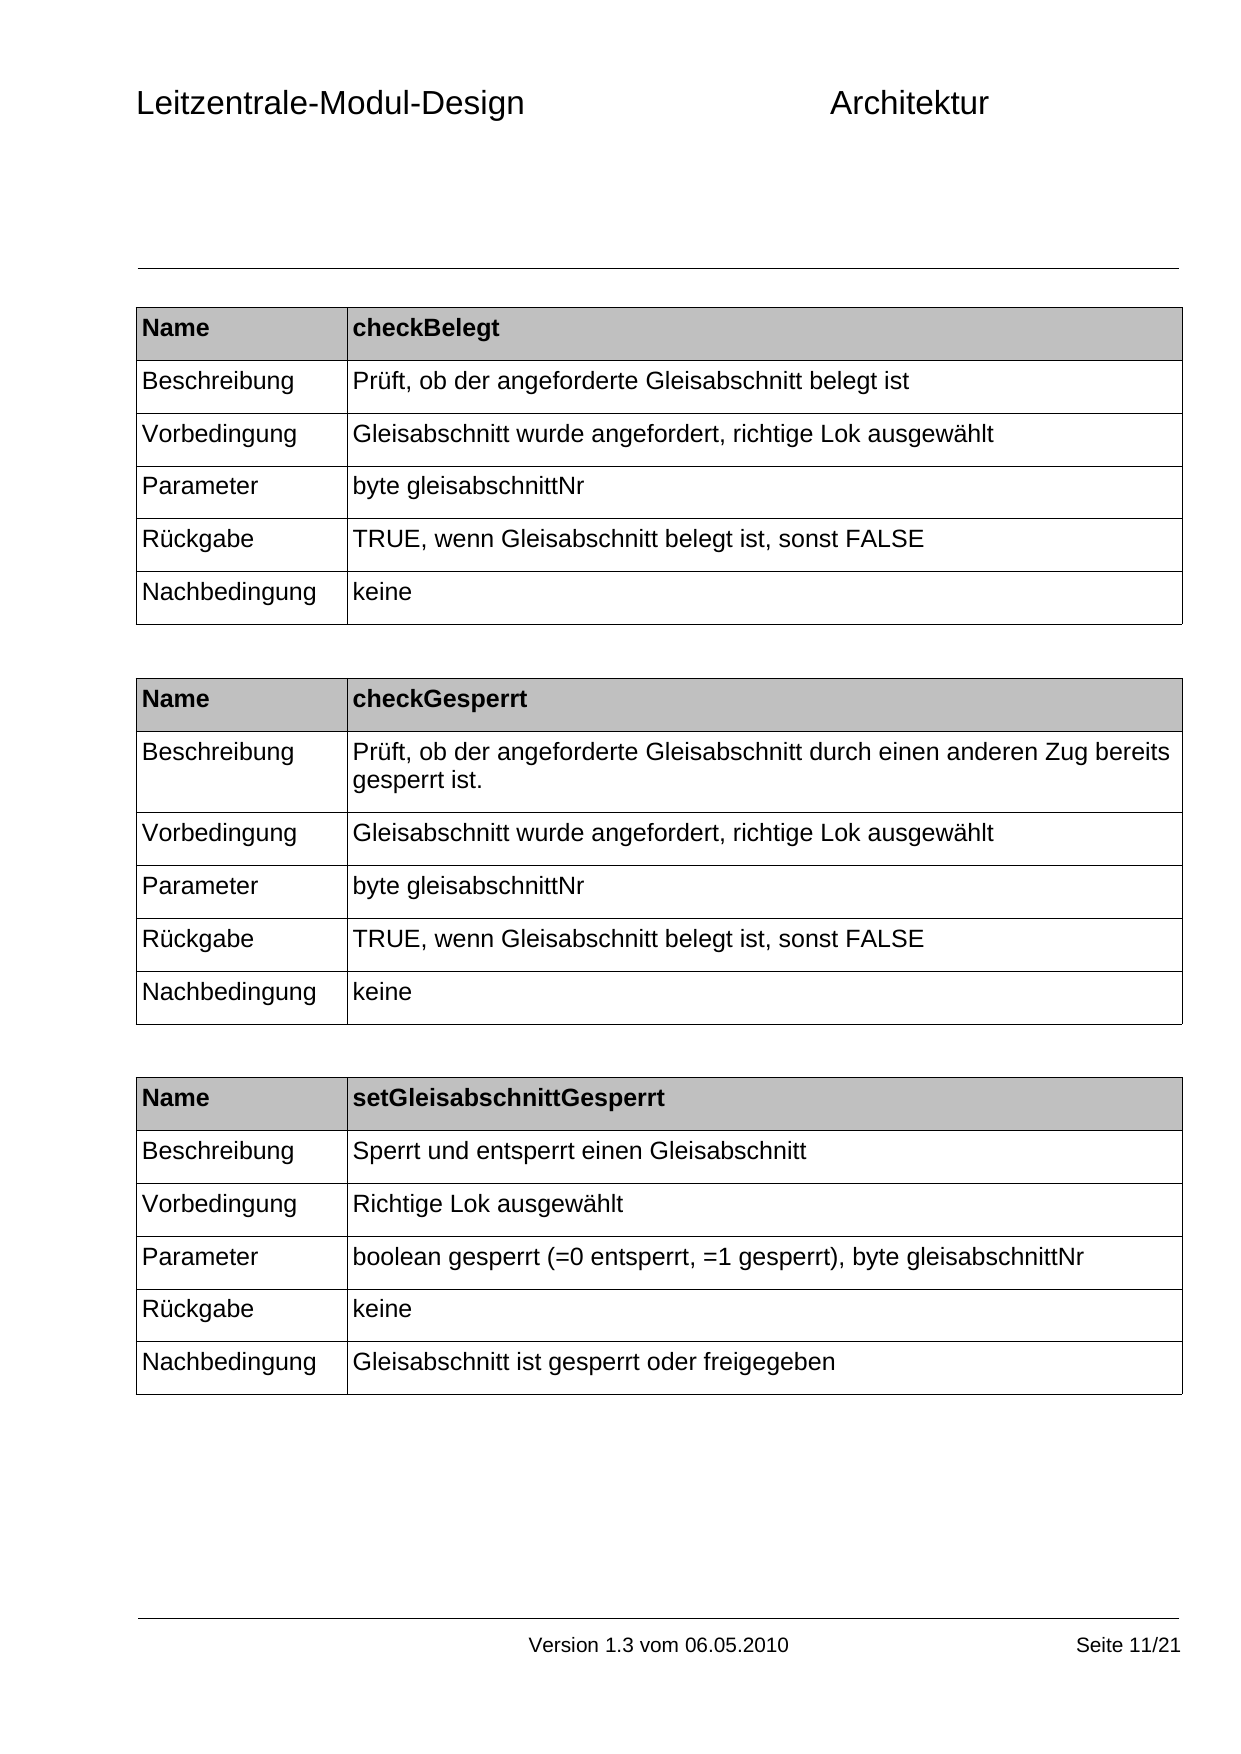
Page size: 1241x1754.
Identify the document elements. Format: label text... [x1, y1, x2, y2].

table_header checkBelegt [348, 308, 1182, 360]
table_header setGleisabschnittGesperrt [348, 1078, 1182, 1130]
table_cell Vorbedingung [137, 1184, 347, 1236]
table_cell Nachbedingung [137, 1342, 347, 1394]
table_header Name [137, 1078, 347, 1130]
table_header checkGesperrt [348, 679, 1182, 731]
table_cell Rückgabe [137, 919, 347, 971]
table_cell Beschreibung [137, 361, 347, 413]
table_cell Prüft, ob der angeforderte Gleisabschnitt belegt ist [348, 361, 1182, 413]
table_cell Parameter [137, 1237, 347, 1288]
table_cell Nachbedingung [137, 972, 347, 1023]
table_cell Gleisabschnitt wurde angefordert, richtige Lok ausgewählt [348, 414, 1182, 466]
table_header Name [137, 308, 347, 360]
table_cell keine [348, 1290, 1182, 1341]
table_cell Gleisabschnitt ist gesperrt oder freigegeben [348, 1342, 1182, 1394]
table_cell TRUE, wenn Gleisabschnitt belegt ist, sonst FALSE [348, 919, 1182, 971]
table_cell boolean gesperrt (=0 entsperrt, =1 gesperrt), byte gleisabschnittNr [348, 1237, 1182, 1288]
table_cell Rückgabe [137, 1290, 347, 1341]
table_cell Beschreibung [137, 1131, 347, 1183]
table_cell Nachbedingung [137, 572, 347, 624]
table_cell Gleisabschnitt wurde angefordert, richtige Lok ausgewählt [348, 813, 1182, 865]
table_header Name [137, 679, 347, 731]
table_cell Beschreibung [137, 732, 347, 812]
table_cell Parameter [137, 866, 347, 918]
table_cell Vorbedingung [137, 414, 347, 466]
table_cell TRUE, wenn Gleisabschnitt belegt ist, sonst FALSE [348, 519, 1182, 571]
table_cell Vorbedingung [137, 813, 347, 865]
table_cell byte gleisabschnittNr [348, 866, 1182, 918]
table_cell Parameter [137, 467, 347, 518]
table_cell Sperrt und entsperrt einen Gleisabschnitt [348, 1131, 1182, 1183]
table_cell keine [348, 572, 1182, 624]
table_cell keine [348, 972, 1182, 1023]
table_cell Richtige Lok ausgewählt [348, 1184, 1182, 1236]
table_cell Rückgabe [137, 519, 347, 571]
table_cell Prüft, ob der angeforderte Gleisabschnitt durch einen anderen Zug bereits gesperrt ist. [348, 732, 1182, 812]
table_cell byte gleisabschnittNr [348, 467, 1182, 518]
